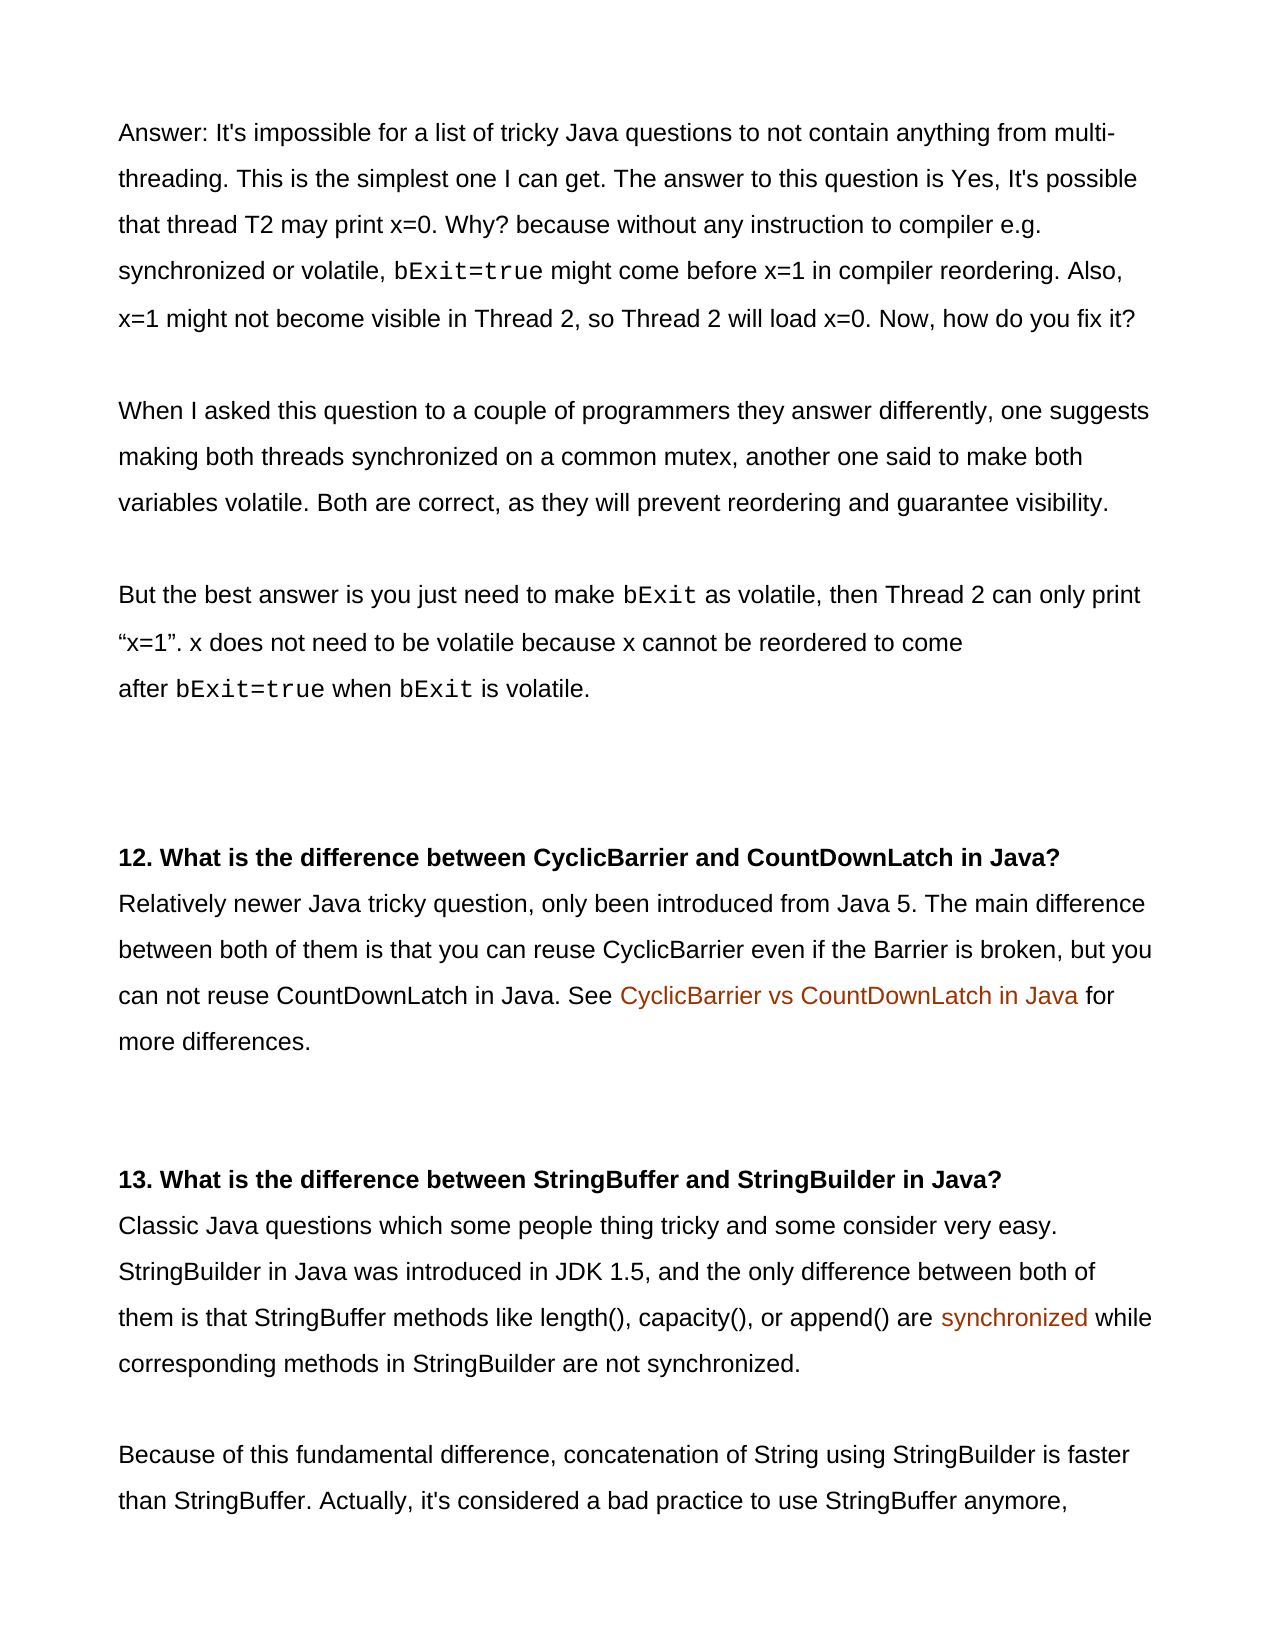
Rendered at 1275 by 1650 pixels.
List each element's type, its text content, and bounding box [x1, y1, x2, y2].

text Answer: It's impossible for a list of tricky Java questions to not contain anything from multi-threading. This is the simplest one I can get. The answer to this question is Yes, It's possible that thread T2 may print x=0. Why? because without any instruction to compiler e.g. synchronized or volatile, bExit=true might come before x=1 in compiler reordering. Also, x=1 might not become visible in Thread 2, so Thread 2 will load x=0. Now, how do you fix it? When I asked this question to a couple of programmers they answer differently, one suggests making both threads synchronized on a common mutex, another one said to make both variables volatile. Both are correct, as they will prevent reordering and guarantee visibility. But the best answer is you just need to make bExit as volatile, then Thread 2 can only print “x=1”. x does not need to be volatile because x cannot be reordered to come after bExit=true when bExit is volatile. [118, 118, 1157, 751]
text 12. What is the difference between CyclicBarrier and CountDownLatch in Java? Relatively newer Java tricky question, only been introduced from Java 5. The main difference between both of them is that you can reuse CyclicBarrier even if the Barrier is broken, but you can not reuse CountDownLatch in Java. See CyclicBarrier vs CountDownLatch in Java for more differences. [118, 797, 1157, 1056]
text 13. What is the difference between StringBuffer and StringBuilder in Java? Classic Java questions which some people thing tricky and some consider very easy. StringBuilder in Java was introduced in JDK 1.5, and the only difference between both of them is that StringBuffer methods like length(), capacity(), or append() are synchronized while corresponding methods in StringBuilder are not synchronized. Because of this fundamental difference, concatenation of String using StringBuilder is faster than StringBuffer. Actually, it's considered a bad practice to use StringBuffer anymore, [118, 1119, 1157, 1515]
